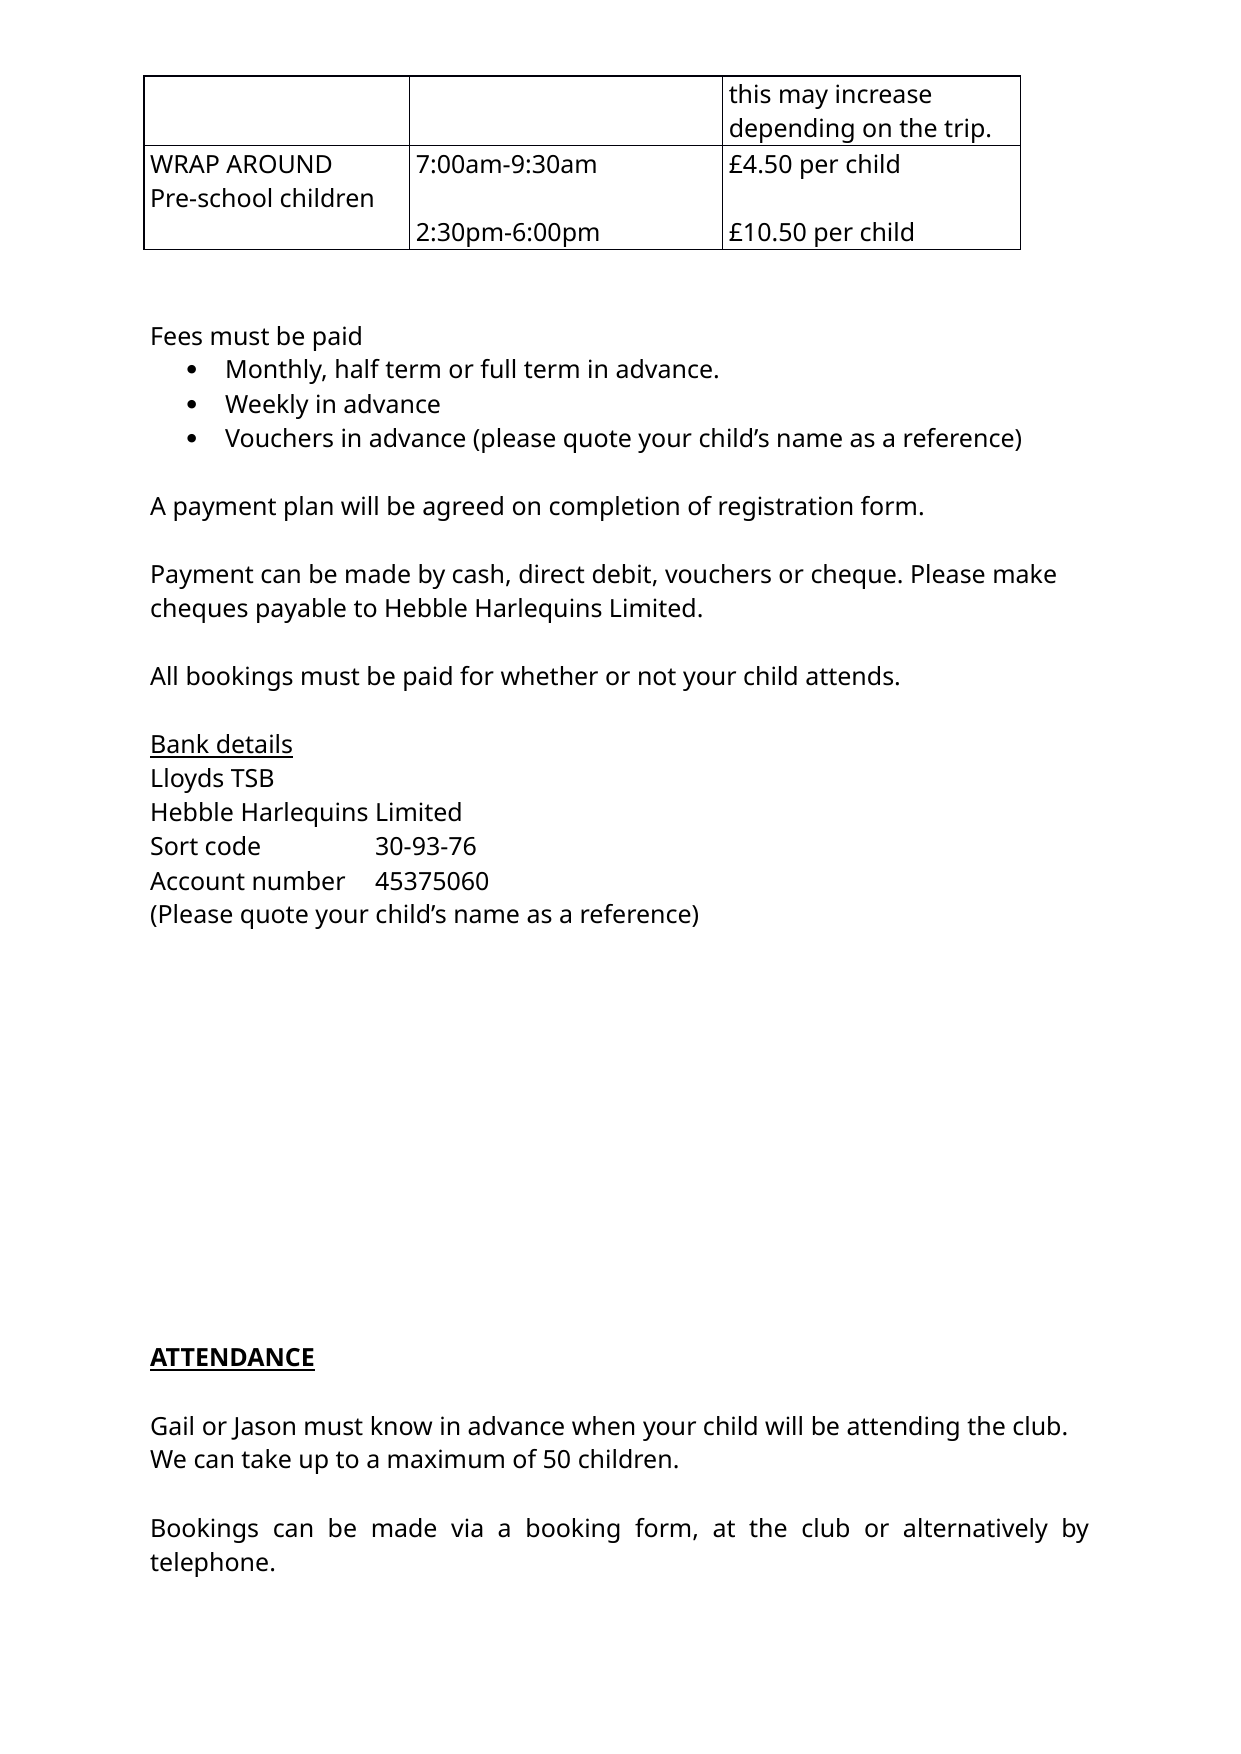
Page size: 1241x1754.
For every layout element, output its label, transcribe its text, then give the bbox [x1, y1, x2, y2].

table_cell this may increase depending on the trip. [723, 77, 1020, 145]
list Monthly, half term or full term in advance. [187, 352, 1090, 386]
text Gail or Jason must know in advance when your child will be attending the club. [150, 1408, 1090, 1442]
table_cell [145, 77, 409, 145]
text Sort code 30-93-76 [150, 829, 1090, 863]
text Bank details [150, 727, 1090, 761]
text A payment plan will be agreed on completion of registration form. [150, 488, 1090, 522]
text Payment can be made by cash, direct debit, vouchers or cheque. Please make cheques payable to Hebble Harlequins Limited. [150, 557, 1090, 625]
text (Please quote your child’s name as a reference) [150, 897, 1090, 931]
table_cell [410, 77, 722, 145]
text Fees must be paid [150, 318, 1090, 352]
list Vouchers in advance (please quote your child’s name as a reference) [187, 420, 1090, 454]
table_cell £4.50 per child £10.50 per child [723, 146, 1020, 248]
list Weekly in advance [187, 386, 1090, 420]
text We can take up to a maximum of 50 children. [150, 1442, 1090, 1476]
text ATTENDANCE [150, 1340, 1090, 1374]
table_cell 7:00am-9:30am 2:30pm-6:00pm [410, 146, 722, 248]
text Bookings can be made via a booking form, at the club or alternatively by telephone. [150, 1510, 1090, 1578]
table_cell WRAP AROUND Pre-school children [145, 146, 409, 248]
text All bookings must be paid for whether or not your child attends. [150, 659, 1090, 693]
text Lloyds TSB [150, 761, 1090, 795]
text Account number 45375060 [150, 863, 1090, 897]
text Hebble Harlequins Limited [150, 795, 1090, 829]
